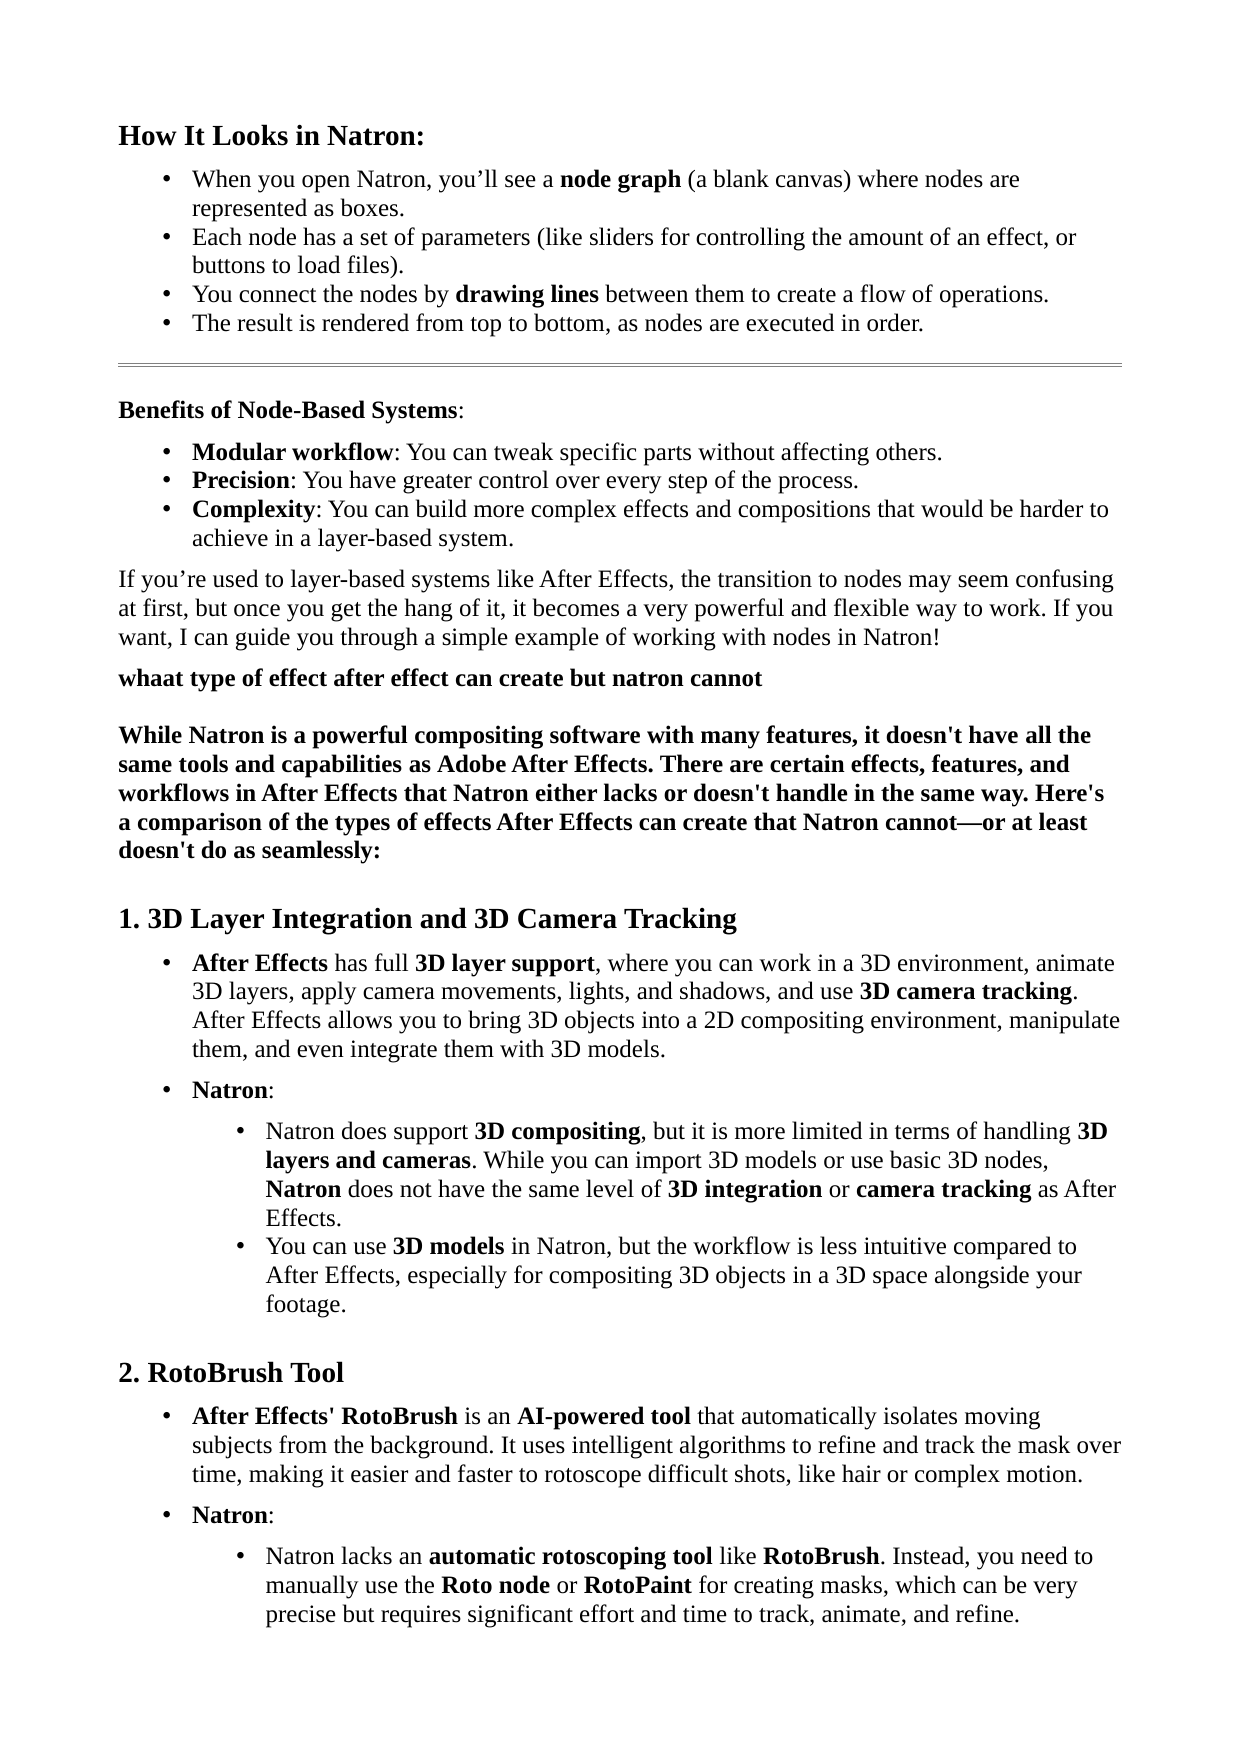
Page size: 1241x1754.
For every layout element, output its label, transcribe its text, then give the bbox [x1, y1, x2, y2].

list Natron does support 3D compositing, but it is more limited in terms of handling 3D layers and cameras. While you can import 3D models or use basic 3D nodes, Natron does not have the same level of 3D integration or camera tracking as After Effects. [236, 1116, 1122, 1231]
list Complexity: You can build more complex effects and compositions that would be harder to achieve in a layer-based system. [162, 494, 1122, 552]
list After Effects' RotoBrush is an AI-powered tool that automatically isolates moving subjects from the background. It uses intelligent algorithms to refine and track the mask over time, making it easier and faster to rotoscope difficult shots, like hair or complex motion. [162, 1401, 1122, 1487]
list You can use 3D models in Natron, but the workflow is less intuitive compared to After Effects, especially for compositing 3D objects in a 3D space alongside your footage. [236, 1231, 1122, 1318]
list When you open Natron, you’ll see a node graph (a blank canvas) where nodes are represented as boxes. [162, 164, 1122, 222]
list After Effects has full 3D layer support, where you can work in a 3D environment, animate 3D layers, apply camera movements, lights, and shadows, and use 3D camera tracking. After Effects allows you to bring 3D objects into a 2D compositing environment, manipulate them, and even integrate them with 3D models. [162, 948, 1122, 1063]
list Natron: [162, 1075, 1122, 1104]
text whaat type of effect after effect can create but natron cannot [118, 663, 1122, 692]
list The result is rendered from top to bottom, as nodes are executed in order. [162, 308, 1122, 337]
subtitle How It Looks in Natron: [118, 118, 1122, 152]
list Natron lacks an automatic rotoscoping tool like RotoBrush. Instead, you need to manually use the Roto node or RotoPaint for creating masks, which can be very precise but requires significant effort and time to track, animate, and refine. [236, 1541, 1122, 1627]
list Modular workflow: You can tweak specific parts without affecting others. [162, 437, 1122, 465]
subtitle 2. RotoBrush Tool [118, 1355, 1122, 1389]
text Benefits of Node-Based Systems: [118, 395, 1122, 424]
list You connect the nodes by drawing lines between them to create a flow of operations. [162, 279, 1122, 308]
list Each node has a set of parameters (like sliders for controlling the amount of an effect, or buttons to load files). [162, 222, 1122, 279]
subtitle 1. 3D Layer Integration and 3D Camera Tracking [118, 902, 1122, 935]
text While Natron is a powerful compositing software with many features, it doesn't have all the same tools and capabilities as Adobe After Effects. There are certain effects, features, and workflows in After Effects that Natron either lacks or doesn't handle in the same way. Here's a comparison of the types of effects After Effects can create that Natron cannot—or at least doesn't do as seamlessly: [118, 720, 1122, 864]
list Precision: You have greater control over every step of the process. [162, 465, 1122, 494]
list Natron: [162, 1500, 1122, 1529]
text If you’re used to layer-based systems like After Effects, the transition to nodes may seem confusing at first, but once you get the hang of it, it becomes a very powerful and flexible way to work. If you want, I can guide you through a simple example of working with nodes in Natron! [118, 564, 1122, 650]
